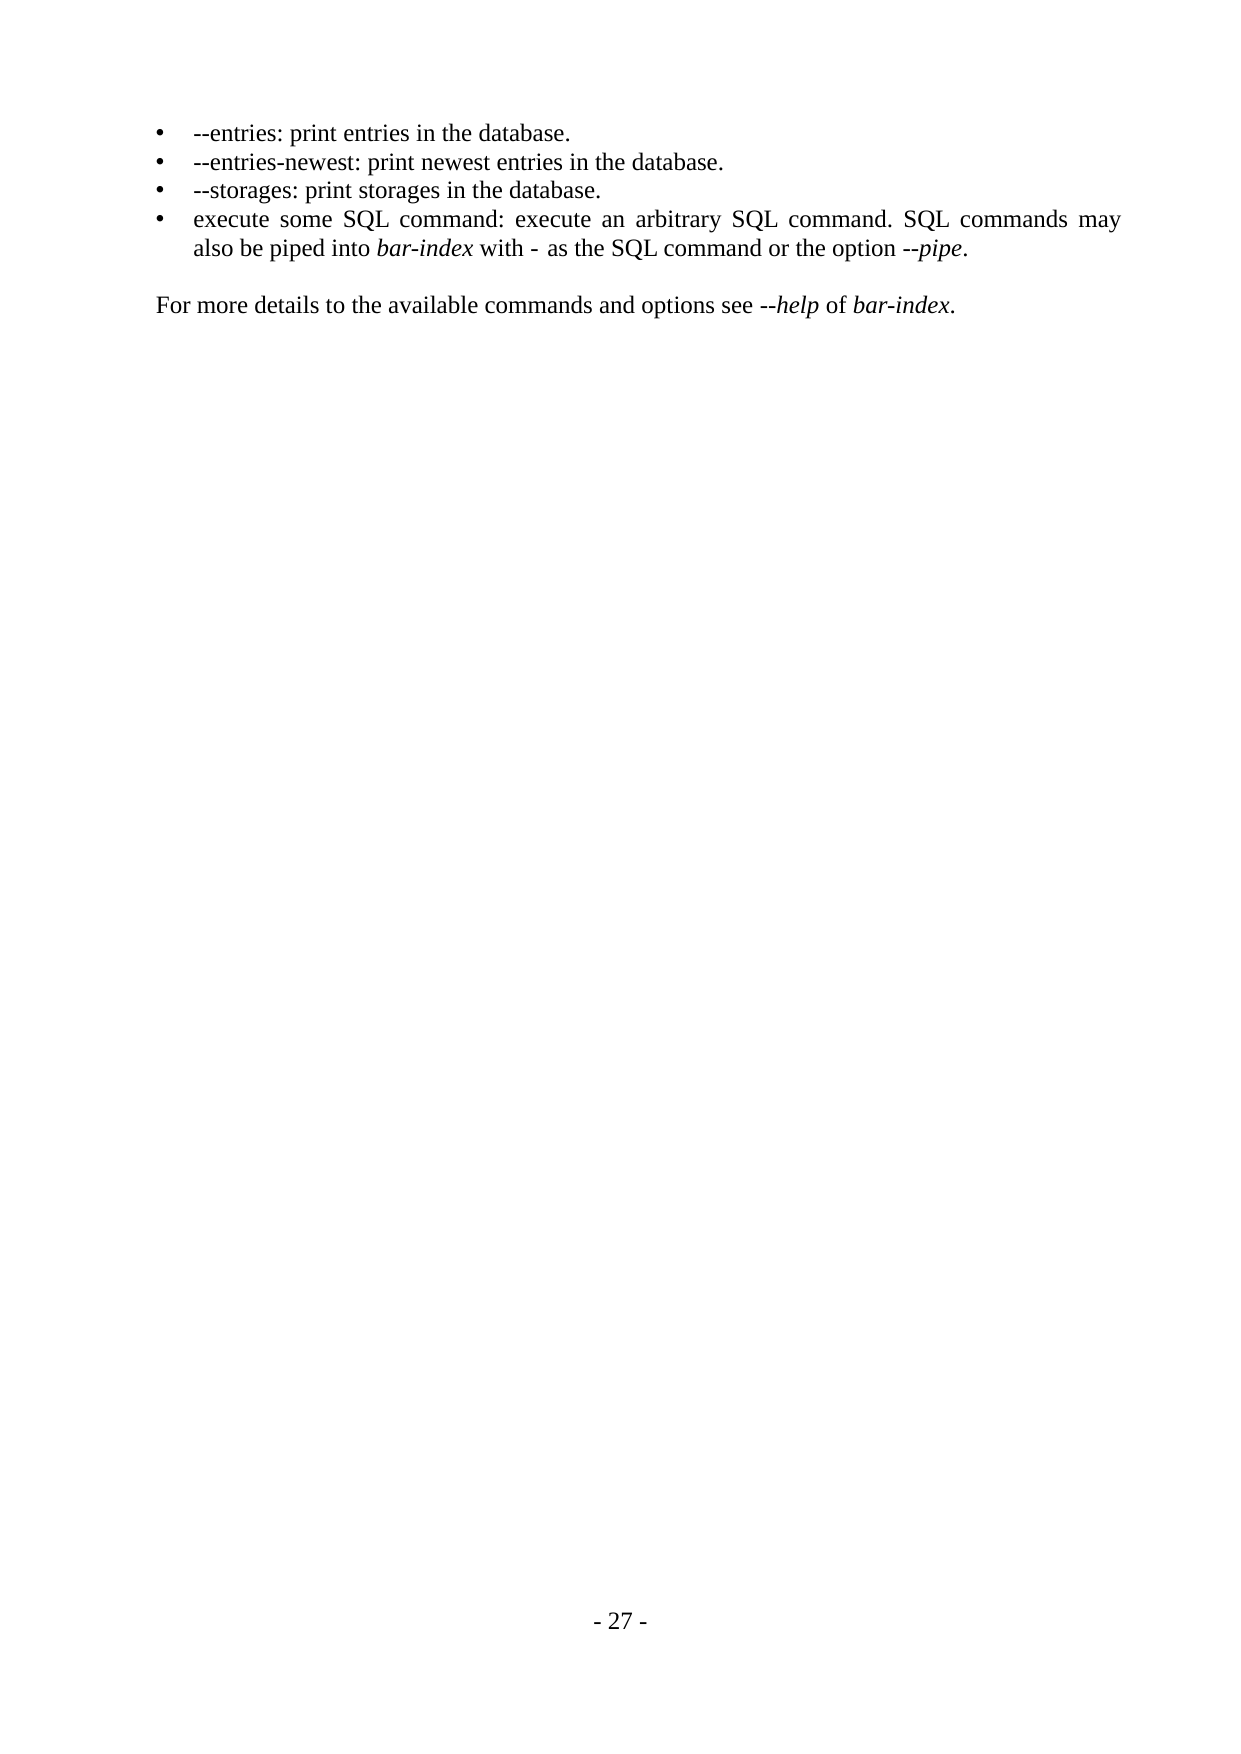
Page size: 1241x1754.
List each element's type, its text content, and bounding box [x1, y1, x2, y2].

list --entries-newest: print newest entries in the database. [156, 147, 1122, 176]
list execute some SQL command: execute an arbitrary SQL command. SQL commands may also be piped into bar-index with ‑ as the SQL command or the option --pipe. [156, 204, 1122, 262]
list --storages: print storages in the database. [156, 176, 1122, 204]
list --entries: print entries in the database. [156, 118, 1122, 147]
list For more details to the available commands and options see --help of bar-index. [156, 291, 1122, 319]
